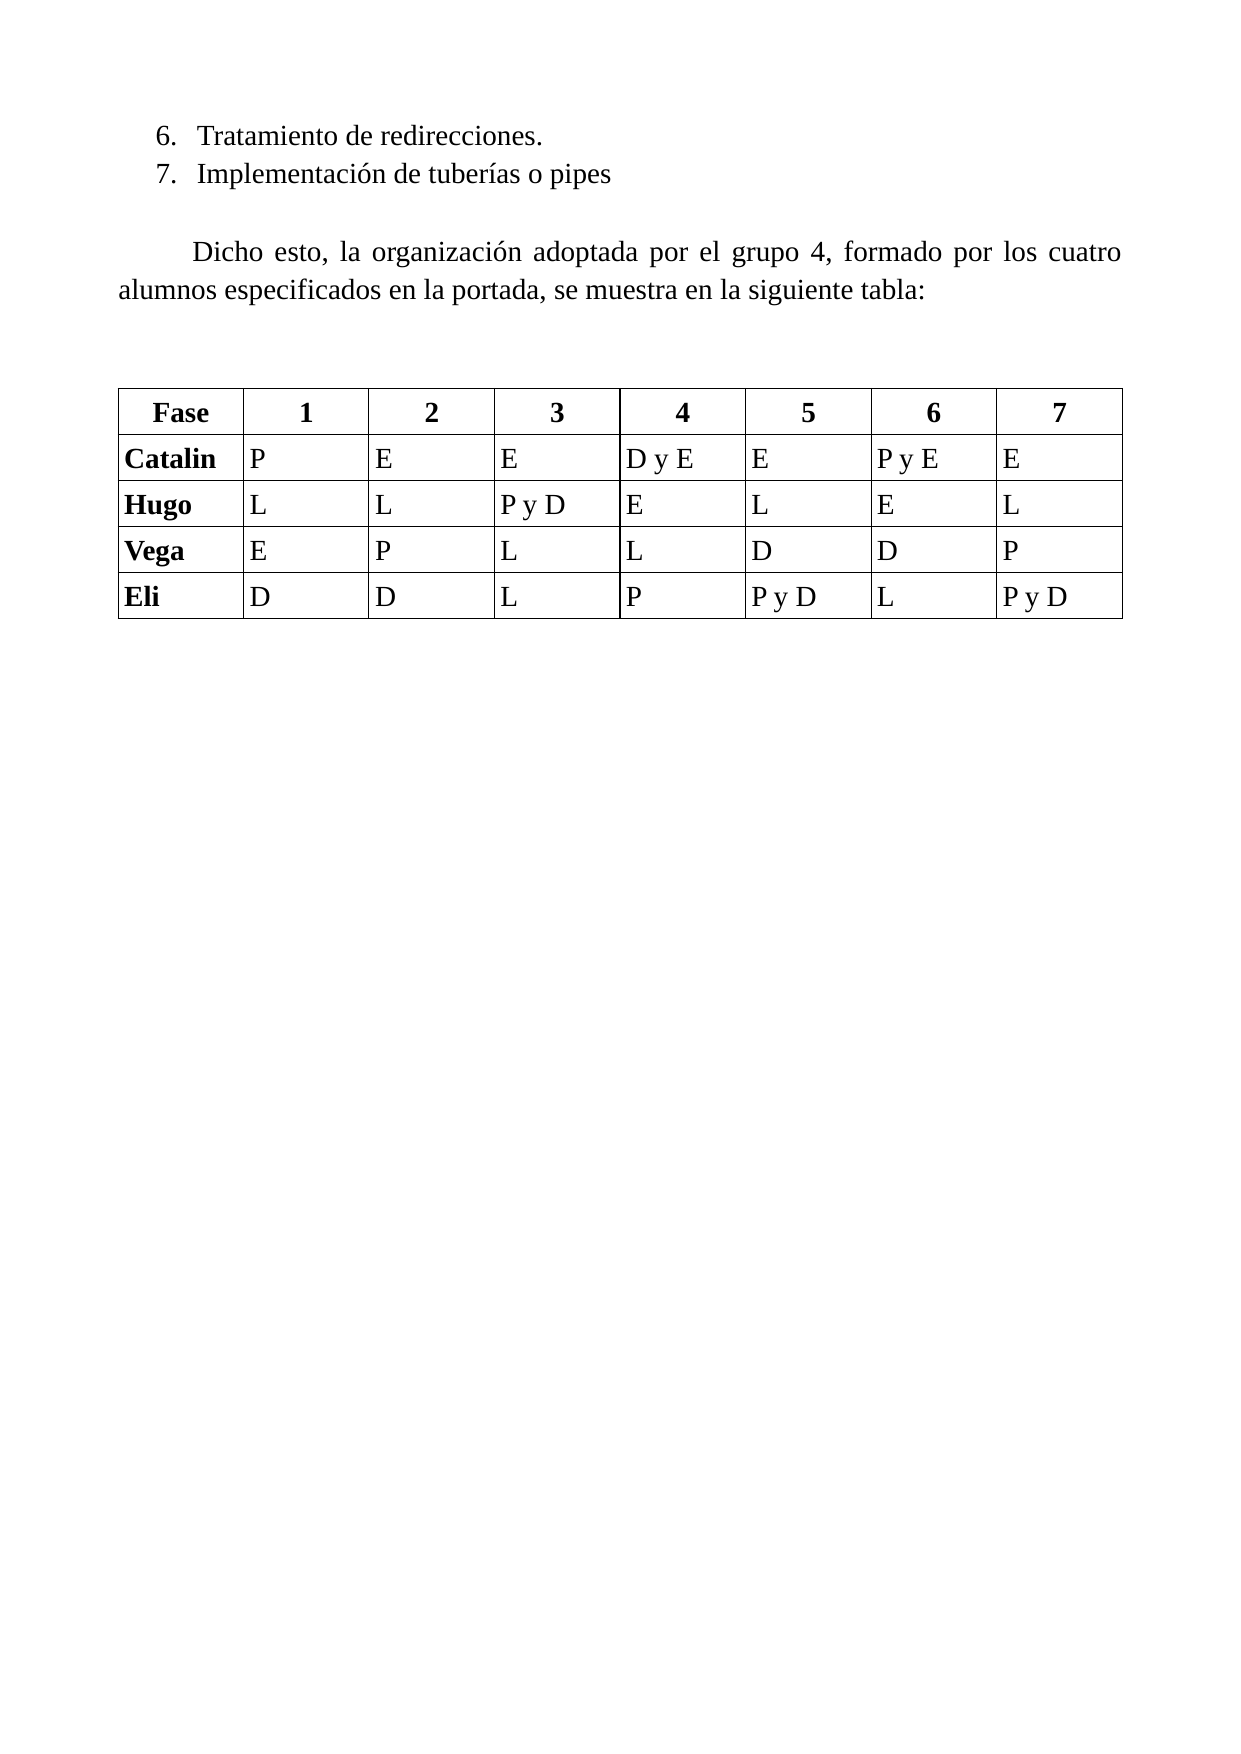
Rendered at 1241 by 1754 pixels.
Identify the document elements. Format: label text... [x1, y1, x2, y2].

table_cell L [495, 527, 619, 572]
table_cell L [369, 481, 494, 526]
table_cell P [621, 573, 745, 618]
table_cell E [244, 527, 368, 572]
table_cell E [746, 435, 871, 480]
table_cell E [872, 481, 996, 526]
table_cell L [872, 573, 996, 618]
table_cell Catalin [119, 435, 243, 480]
table_cell Eli [119, 573, 243, 618]
table_cell D [746, 527, 871, 572]
table_cell D y E [621, 435, 745, 480]
table_cell E [997, 435, 1122, 480]
table_header 4 [621, 389, 745, 434]
table_cell Hugo [119, 481, 243, 526]
table_cell E [495, 435, 619, 480]
table_cell L [244, 481, 368, 526]
table_cell L [746, 481, 871, 526]
table_cell D [369, 573, 494, 618]
table_cell E [621, 481, 745, 526]
table_header 2 [369, 389, 494, 434]
table_header 7 [997, 389, 1122, 434]
table_header 3 [495, 389, 619, 434]
table_cell L [621, 527, 745, 572]
table_cell D [872, 527, 996, 572]
table_cell L [997, 481, 1122, 526]
table_header 6 [872, 389, 996, 434]
table_cell P y D [495, 481, 619, 526]
table_cell Vega [119, 527, 243, 572]
table_cell L [495, 573, 619, 618]
text Dicho esto, la organización adoptada por el grupo 4, formado por los cuatro alumnos especificados en la portada, se muestra en la siguiente tabla: [118, 234, 1122, 306]
table_cell D [244, 573, 368, 618]
table_header 5 [746, 389, 871, 434]
list Tratamiento de redirecciones. [155, 118, 1122, 152]
table_cell P [244, 435, 368, 480]
table_cell P y D [997, 573, 1122, 618]
table_cell P y D [746, 573, 871, 618]
table_cell P [997, 527, 1122, 572]
table_header Fase [119, 389, 243, 434]
table_header 1 [244, 389, 368, 434]
table_cell P y E [872, 435, 996, 480]
list Implementación de tuberías o pipes [155, 157, 1122, 190]
table_cell P [369, 527, 494, 572]
table_cell E [369, 435, 494, 480]
